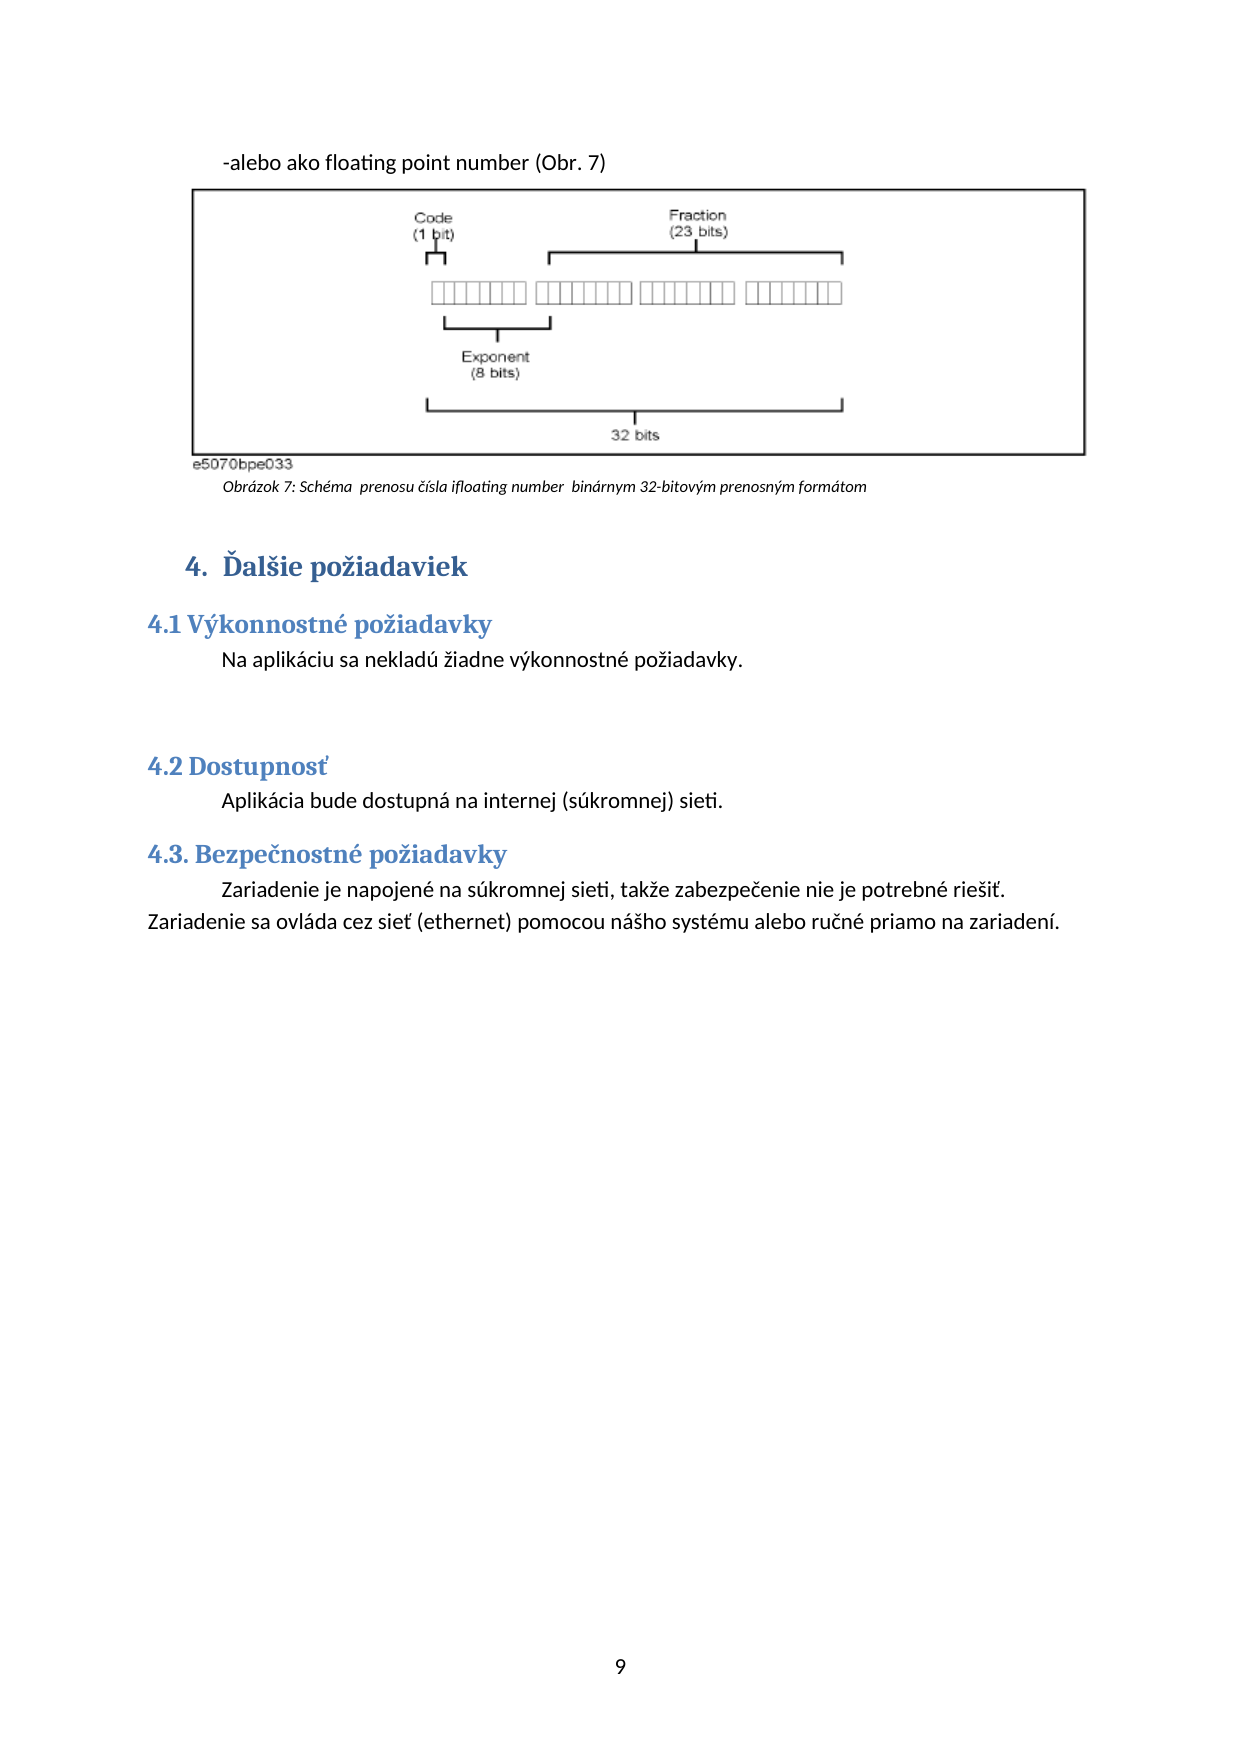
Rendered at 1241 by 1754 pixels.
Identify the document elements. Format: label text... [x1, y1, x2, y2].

list -alebo ako floating point number (Obr. 7) Obrázok 7: Schéma prenosu čísla ifloating number binárnym 32-bitovým prenosným formátom [185, 148, 1093, 497]
subtitle 4.1 Výkonnostné požiadavky [148, 609, 1093, 640]
subtitle Ďalšie požiadaviek [185, 550, 1093, 583]
subtitle 4.3. Bezpečnostné požiadavky [148, 839, 1093, 871]
picture [186, 182, 1093, 477]
text Zariadenie je napojené na súkromnej sieti, takže zabezpečenie nie je potrebné riešiť. Zariadenie sa ovláda cez sieť (ethernet) pomocou nášho systému alebo ručné priamo na zariadení. [148, 875, 1093, 936]
text Aplikácia bude dostupná na internej (súkromnej) sieti. [148, 787, 1093, 814]
subtitle 4.2 Dostupnosť [148, 751, 1093, 782]
text Na aplikáciu sa nekladú žiadne výkonnostné požiadavky. [148, 645, 1093, 673]
